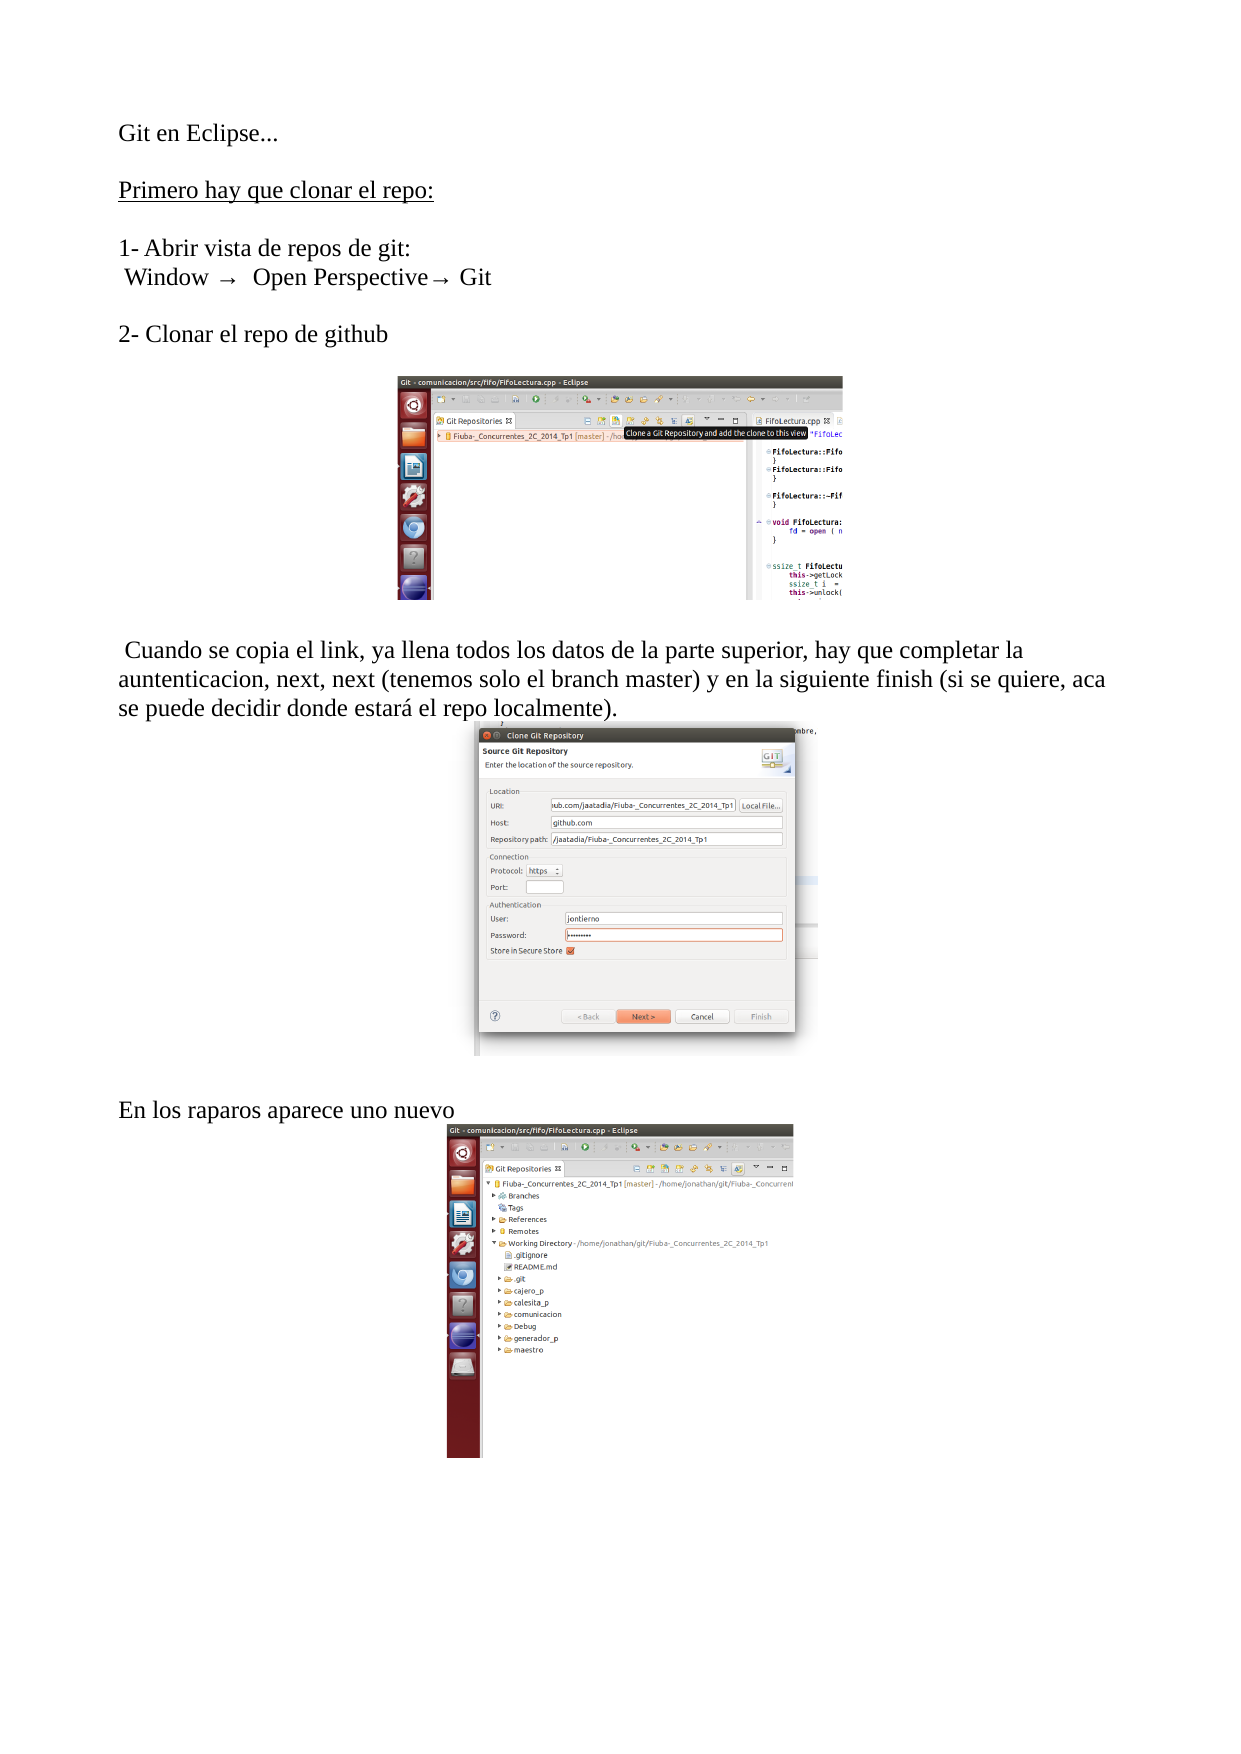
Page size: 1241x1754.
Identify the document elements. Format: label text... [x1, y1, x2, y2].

text Primero hay que clonar el repo: [118, 176, 1122, 204]
text 2- Clonar el repo de github [118, 319, 1122, 348]
text En los raparos aparece uno nuevo [118, 1096, 1122, 1124]
text Window → Open Perspective→ Git [118, 262, 1122, 291]
picture [461, 721, 779, 1056]
text 1- Abrir vista de repos de git: [118, 233, 1122, 262]
text Cuando se copia el link, ya llena todos los datos de la parte superior, hay que completar la auntenticacion, next, next (tenemos solo el branch master) y en la siguiente finish (si se quiere, aca se puede decidir donde estará el repo localmente). [118, 636, 1122, 722]
text Git en Eclipse... [118, 118, 1122, 147]
